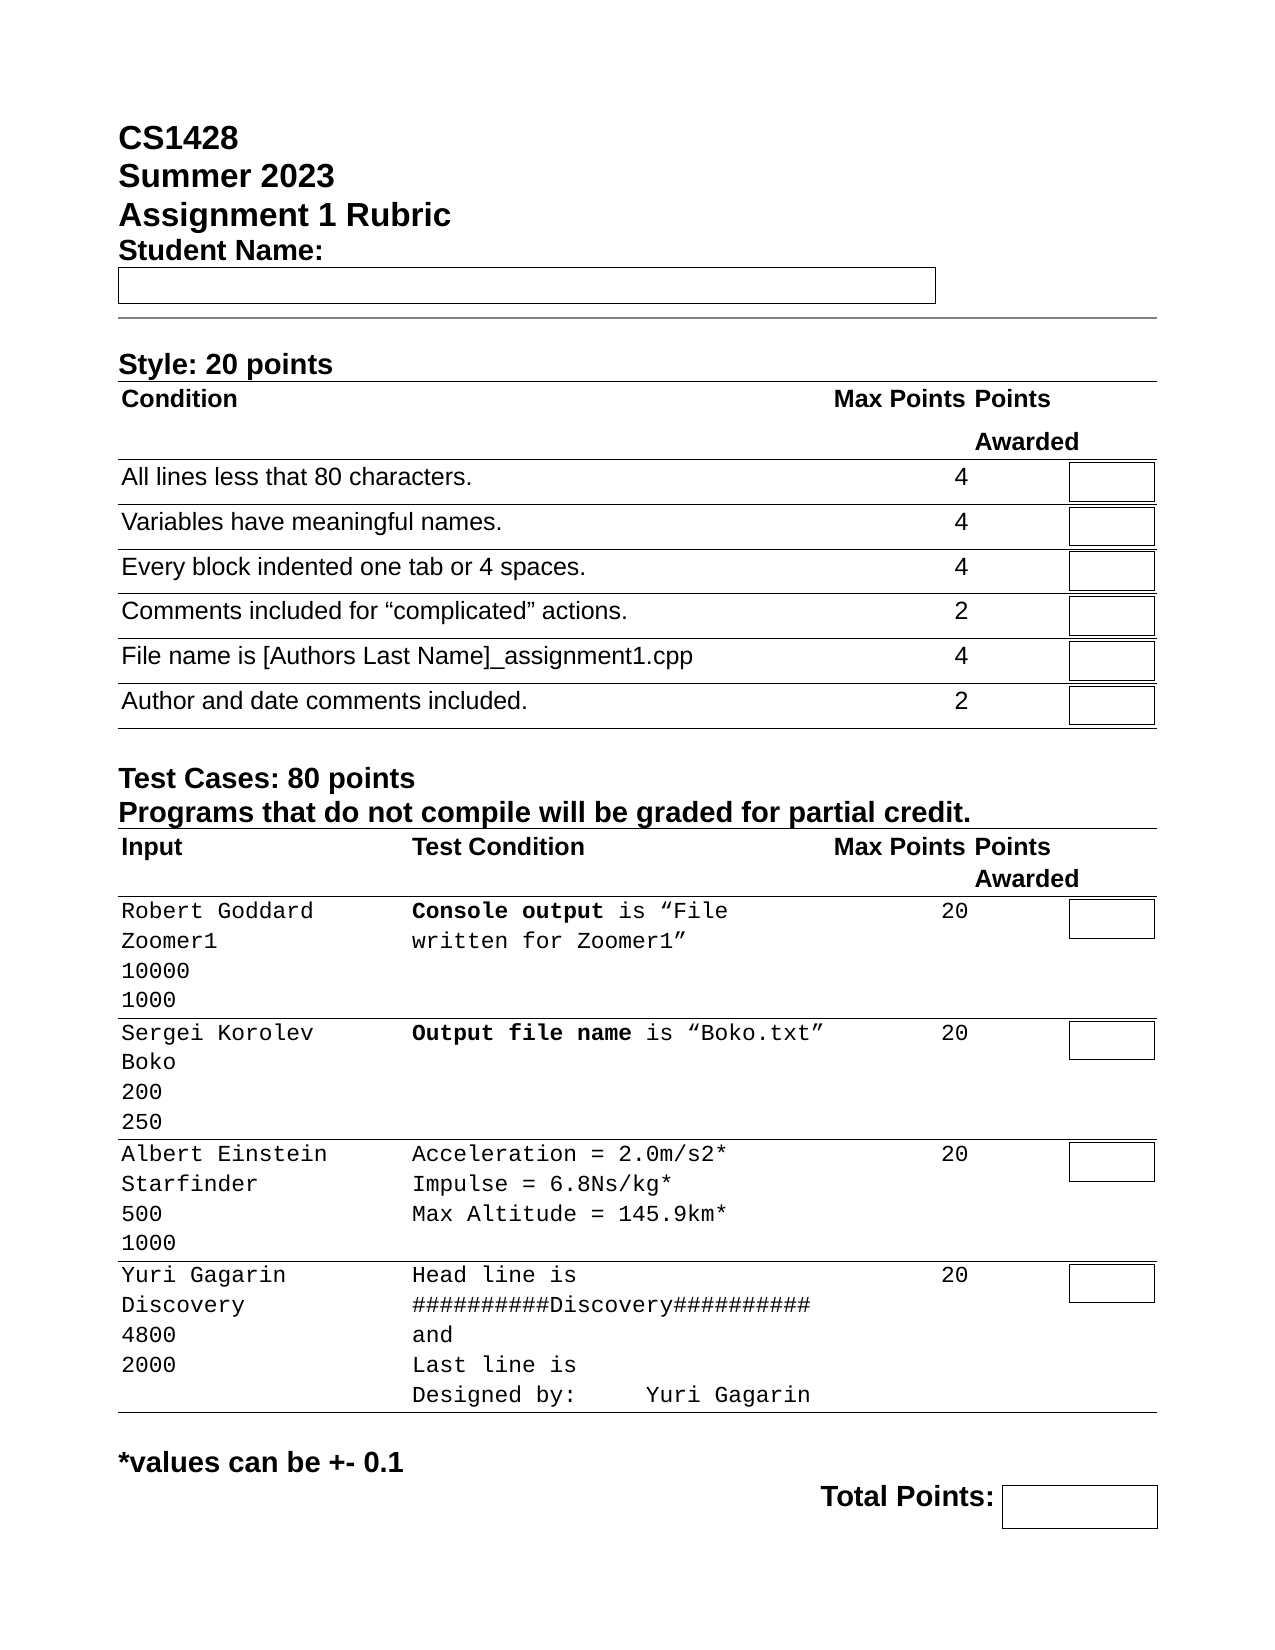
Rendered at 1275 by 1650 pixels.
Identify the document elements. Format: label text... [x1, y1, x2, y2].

table_cell [971, 684, 1157, 728]
table_cell Robert Goddard Zoomer1 10000 1000 [118, 897, 409, 1018]
table_cell [971, 1262, 1157, 1412]
text Style: 20 points [118, 347, 1157, 381]
table_cell Every block indented one tab or 4 spaces. [118, 550, 831, 593]
table_cell 20 [831, 897, 971, 1018]
table_cell 4 [831, 639, 971, 683]
table_cell Variables have meaningful names. [118, 505, 831, 548]
table_header Test Condition [409, 829, 831, 896]
table_cell [971, 594, 1157, 638]
table_cell Sergei Korolev Boko 200 250 [118, 1019, 409, 1139]
table_cell File name is [Authors Last Name]_assignment1.cpp [118, 639, 831, 683]
table_cell 20 [831, 1019, 971, 1139]
text Total Points: [118, 1479, 1157, 1528]
text Test Cases: 80 points [118, 761, 1157, 795]
table_cell Acceleration = 2.0m/s2* Impulse = 6.8Ns/kg* Max Altitude = 145.9km* [409, 1140, 831, 1261]
table_cell [971, 1140, 1157, 1261]
text CS1428 [118, 118, 1157, 157]
table_cell [971, 897, 1157, 1018]
text Assignment 1 Rubric [118, 195, 1157, 233]
table_cell Yuri Gagarin Discovery 4800 2000 [118, 1262, 409, 1412]
table_header Points Awarded [971, 829, 1157, 896]
table_header Max Points [831, 382, 971, 459]
table_cell All lines less that 80 characters. [118, 460, 831, 504]
table_cell Output file name is “Boko.txt” [409, 1019, 831, 1139]
table_cell [971, 639, 1157, 683]
table_cell 4 [831, 505, 971, 548]
table_cell [971, 505, 1157, 548]
text Student Name: [118, 233, 1157, 303]
table_cell 4 [831, 550, 971, 593]
text Summer 2023 [118, 157, 1157, 195]
table_cell 2 [831, 684, 971, 728]
table_cell 4 [831, 460, 971, 504]
table_cell Comments included for “complicated” actions. [118, 594, 831, 638]
text Programs that do not compile will be graded for partial credit. [118, 795, 1157, 828]
table_cell [971, 550, 1157, 593]
table_header Input [118, 829, 409, 896]
table_header Points Awarded [971, 382, 1157, 459]
table_cell Console output is “File written for Zoomer1” [409, 897, 831, 1018]
table_cell 2 [831, 594, 971, 638]
text *values can be +- 0.1 [118, 1446, 1157, 1479]
table_cell [971, 1019, 1157, 1139]
table_cell Head line is ##########Discovery########## and Last line is Designed by: Yuri Gagarin [409, 1262, 831, 1412]
table_cell 20 [831, 1262, 971, 1412]
table_header Condition [118, 382, 831, 459]
table_cell Author and date comments included. [118, 684, 831, 728]
table_cell 20 [831, 1140, 971, 1261]
table_header Max Points [831, 829, 971, 896]
table_cell [971, 460, 1157, 504]
table_cell Albert Einstein Starfinder 500 1000 [118, 1140, 409, 1261]
